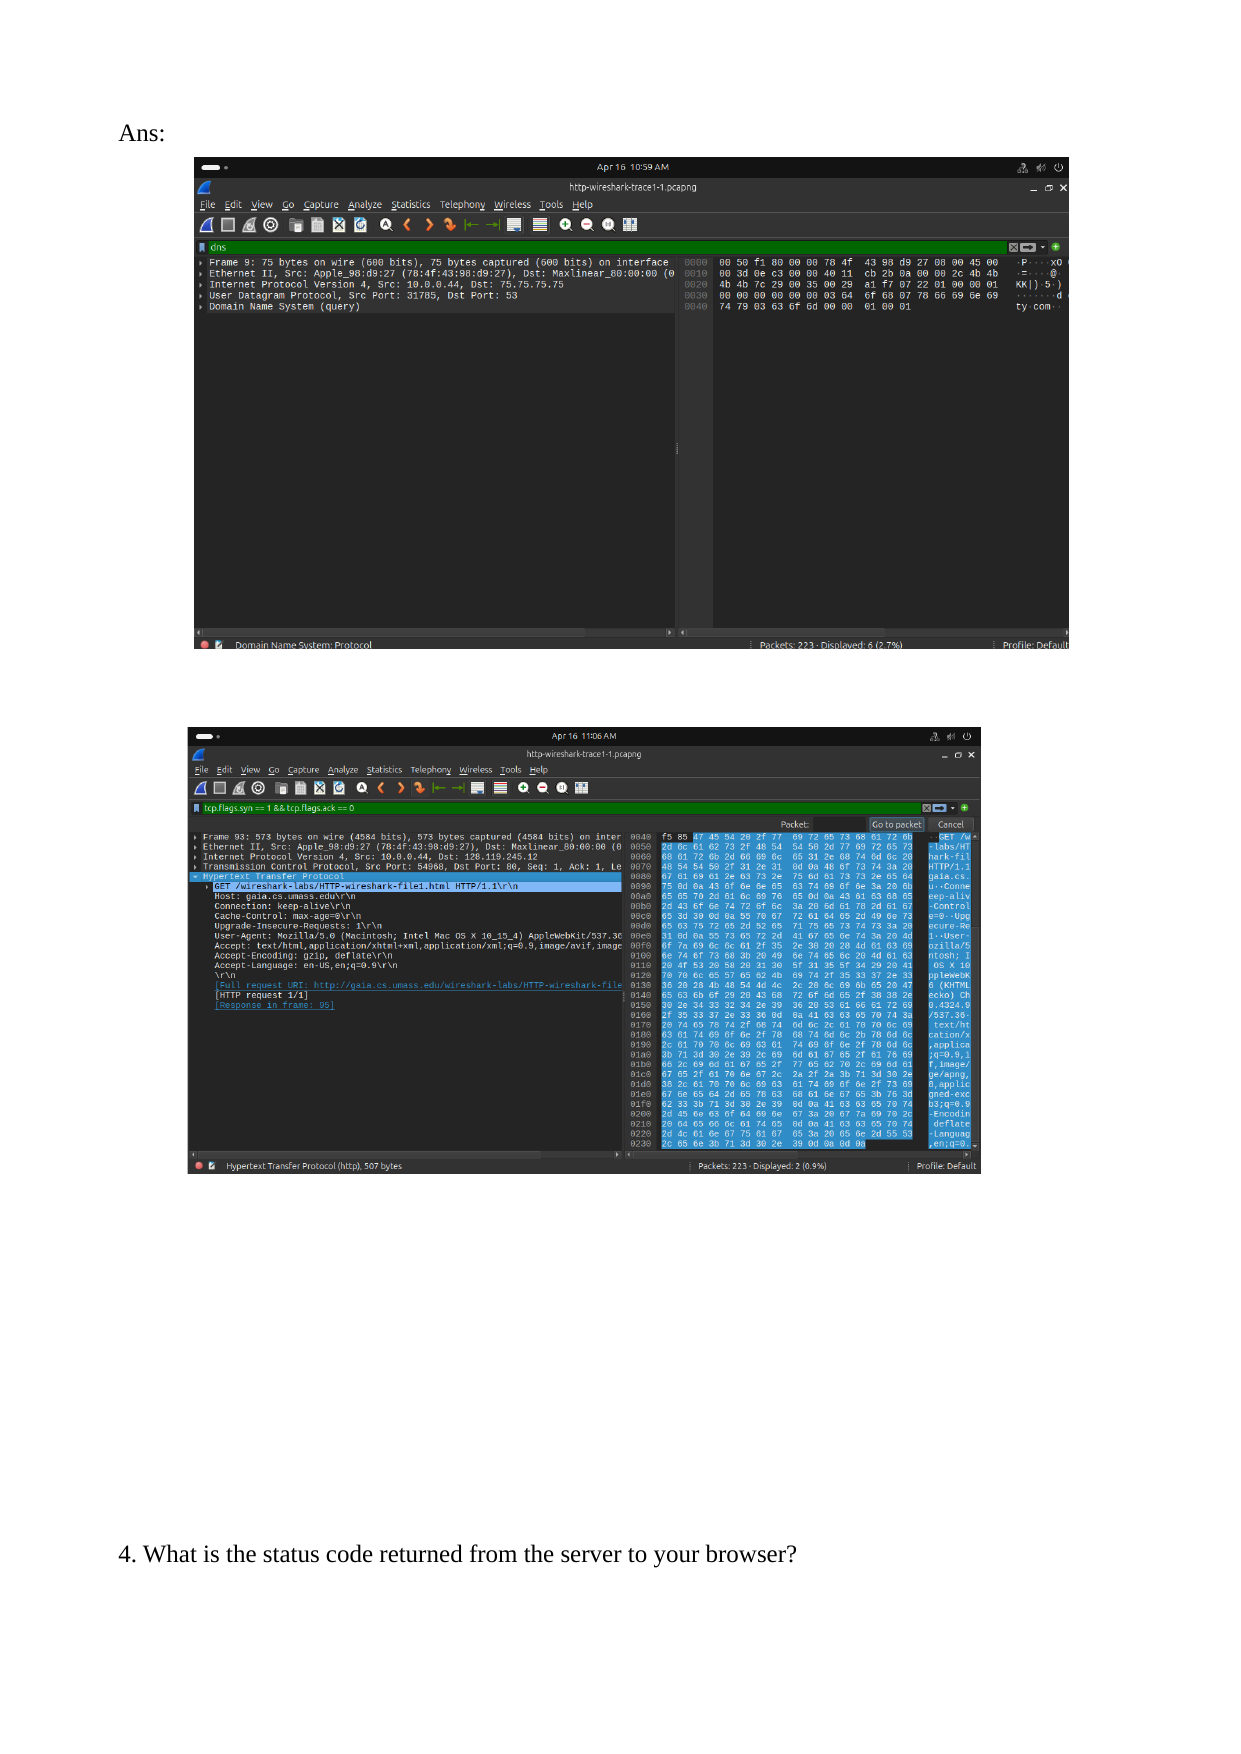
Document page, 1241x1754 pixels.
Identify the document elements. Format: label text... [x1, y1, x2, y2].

picture [194, 157, 1069, 649]
text Ans: [118, 118, 1122, 147]
text 4. What is the status code returned from the server to your browser? [118, 1539, 1122, 1568]
picture [187, 727, 981, 1174]
